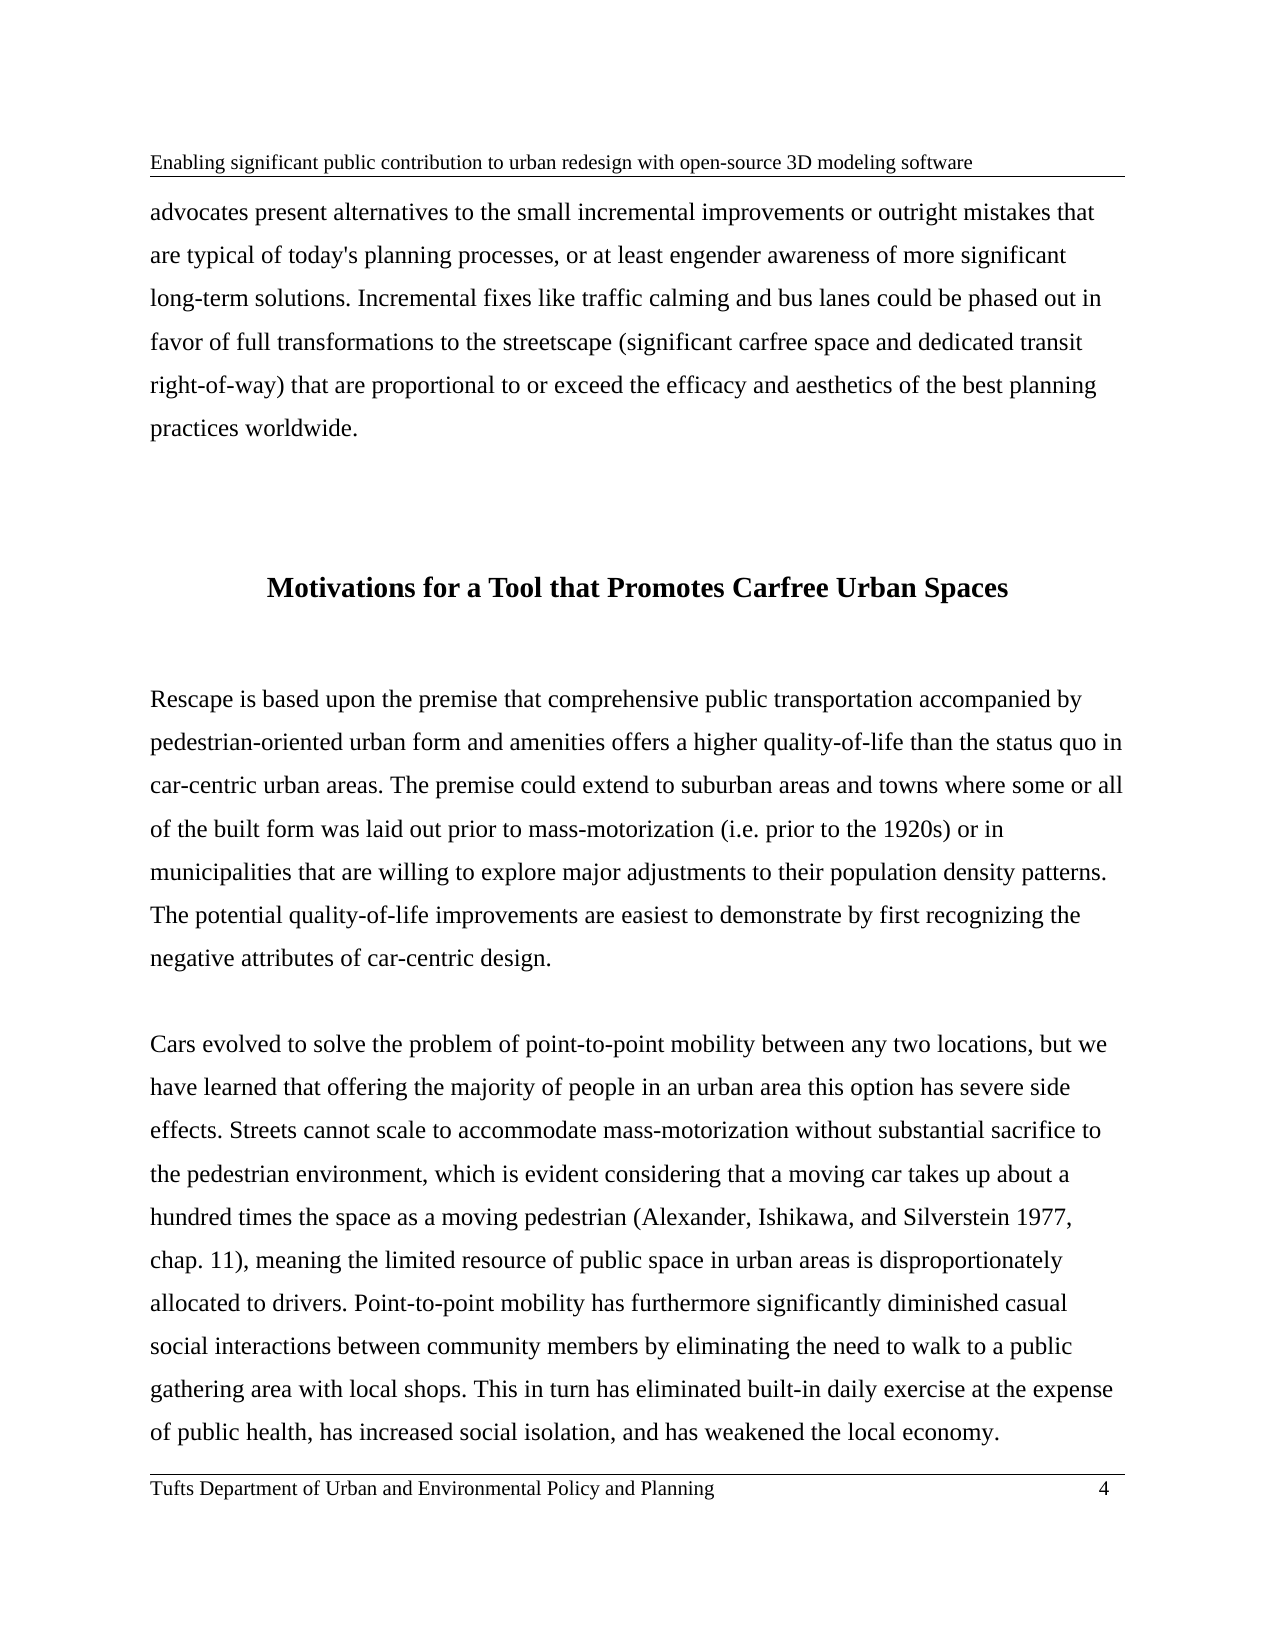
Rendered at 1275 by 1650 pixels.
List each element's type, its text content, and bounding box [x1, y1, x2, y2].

text advocates present alternatives to the small incremental improvements or outright mistakes that are typical of today's planning processes, or at least engender awareness of more significant long-term solutions. Incremental fixes like traffic calming and bus lanes could be phased out in favor of full transformations to the streetscape (significant carfree space and dedicated transit right-of-way) that are proportional to or exceed the efficacy and aesthetics of the best planning practices worldwide. [150, 197, 1125, 442]
text Rescape is based upon the premise that comprehensive public transportation accompanied by pedestrian-oriented urban form and amenities offers a higher quality-of-life than the status quo in car-centric urban areas. The premise could extend to suburban areas and towns where some or all of the built form was laid out prior to mass-motorization (i.e. prior to the 1920s) or in municipalities that are willing to explore major adjustments to their population density patterns. The potential quality-of-life improvements are easiest to demonstrate by first recognizing the negative attributes of car-centric design. [150, 684, 1125, 972]
text Cars evolved to solve the problem of point-to-point mobility between any two locations, but we have learned that offering the majority of people in an urban area this option has severe side effects. Streets cannot scale to accommodate mass-motorization without substantial sacrifice to the pedestrian environment, which is evident considering that a moving car takes up about a hundred times the space as a moving pedestrian (Alexander, Ishikawa, and Silverstein 1977, chap. 11), meaning the limited resource of public space in urban areas is disproportionately allocated to drivers. Point-to-point mobility has furthermore significantly diminished casual social interactions between community members by eliminating the need to walk to a public gathering area with local shops. This in turn has eliminated built-in daily exercise at the expense of public health, has increased social isolation, and has weakened the local economy. [150, 1029, 1125, 1446]
subtitle Motivations for a Tool that Promotes Carfree Urban Spaces [150, 570, 1125, 604]
